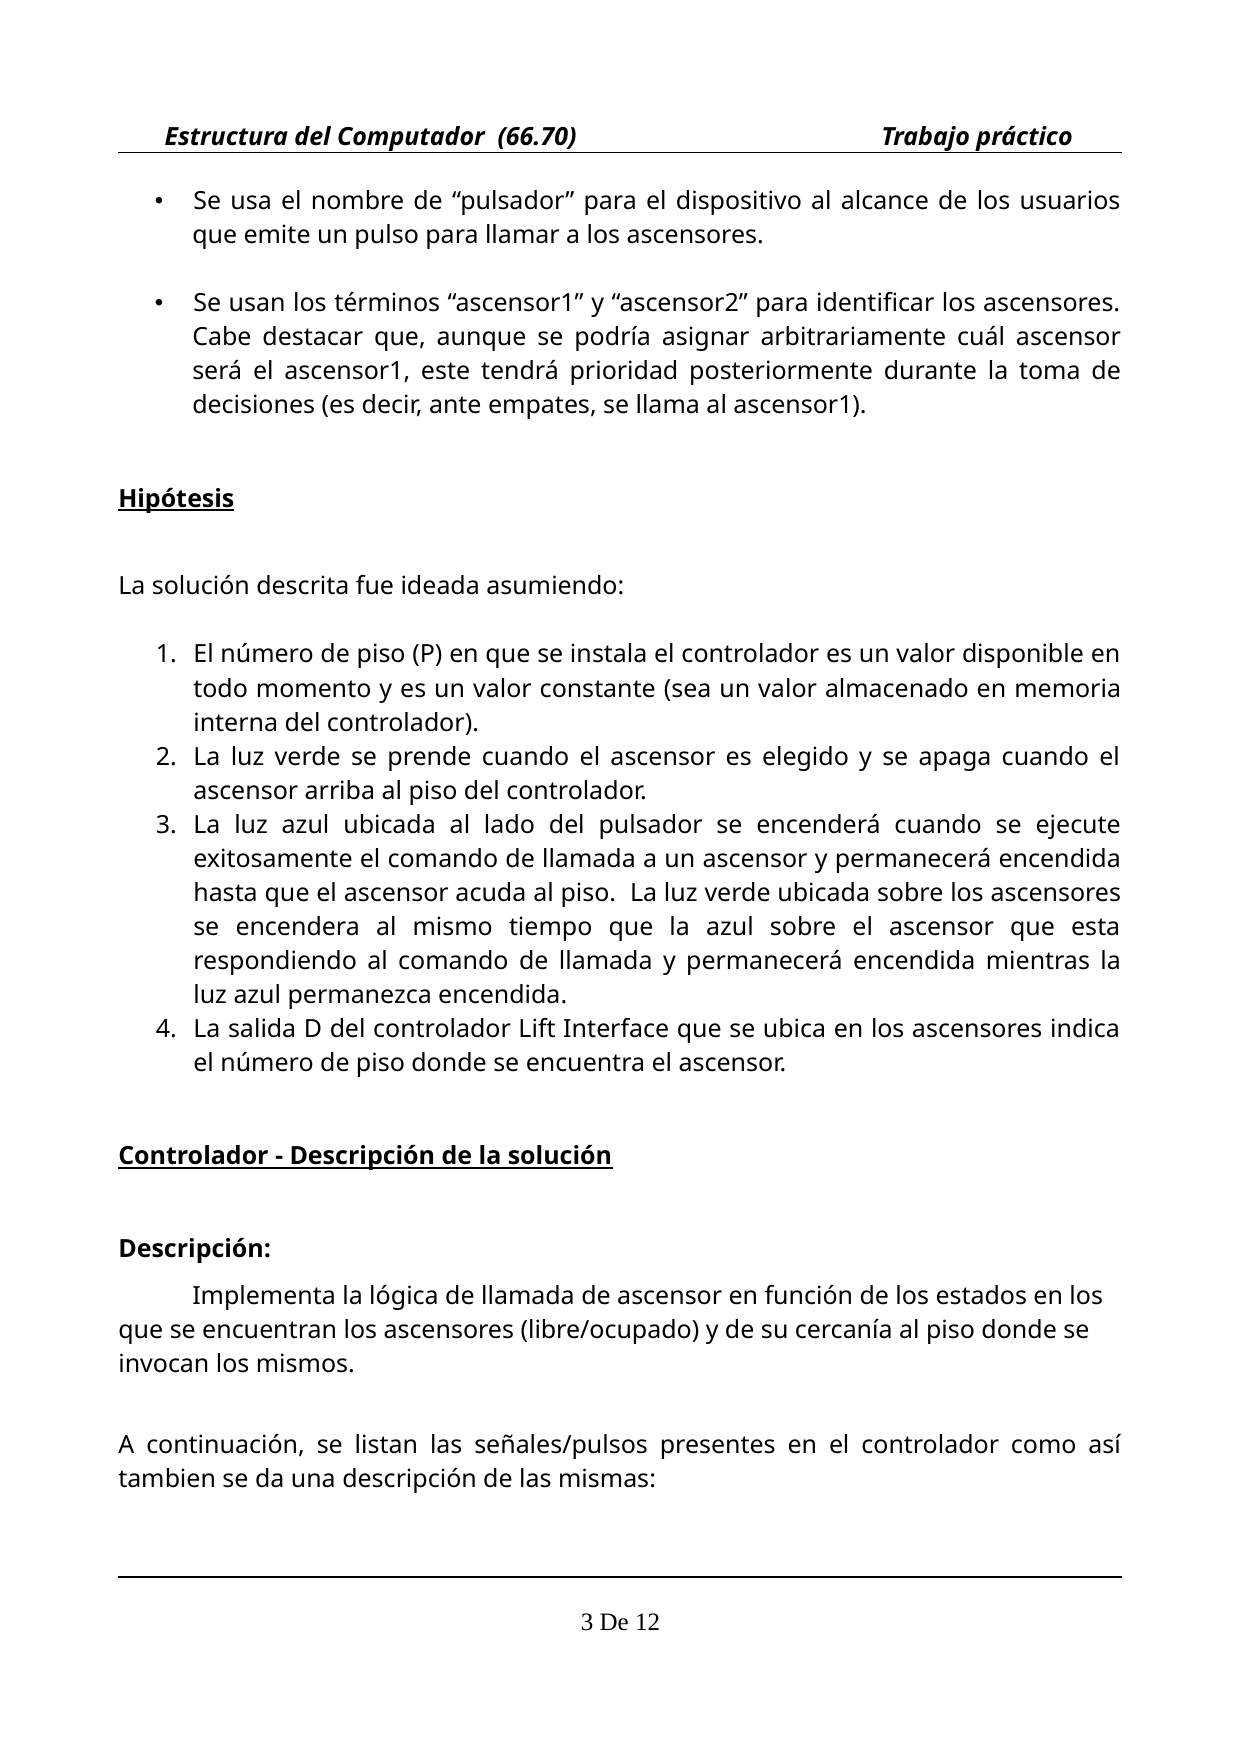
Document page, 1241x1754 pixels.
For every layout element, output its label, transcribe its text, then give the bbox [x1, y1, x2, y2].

subtitle Controlador - Descripción de la solución [118, 1138, 1122, 1172]
list La luz azul ubicada al lado del pulsador se encenderá cuando se ejecute exitosamente el comando de llamada a un ascensor y permanecerá encendida hasta que el ascensor acuda al piso. La luz verde ubicada sobre los ascensores se encendera al mismo tiempo que la azul sobre el ascensor que esta respondiendo al comando de llamada y permanecerá encendida mientras la luz azul permanezca encendida. [156, 806, 1122, 1011]
text La solución descrita fue ideada asumiendo: [118, 568, 1122, 602]
list La luz verde se prende cuando el ascensor es elegido y se apaga cuando el ascensor arriba al piso del controlador. [156, 738, 1122, 806]
text A continuación, se listan las señales/pulsos presentes en el controlador como así tambien se da una descripción de las mismas: [118, 1426, 1122, 1494]
list Se usa el nombre de “pulsador” para el dispositivo al alcance de los usuarios que emite un pulso para llamar a los ascensores. [154, 183, 1122, 251]
list Se usan los términos “ascensor1” y “ascensor2” para identificar los ascensores. Cabe destacar que, aunque se podría asignar arbitrariamente cuál ascensor será el ascensor1, este tendrá prioridad posteriormente durante la toma de decisiones (es decir, ante empates, se llama al ascensor1). [154, 285, 1122, 421]
list La salida D del controlador Lift Interface que se ubica en los ascensores indica el número de piso donde se encuentra el ascensor. [156, 1011, 1122, 1079]
text Implementa la lógica de llamada de ascensor en función de los estados en los que se encuentran los ascensores (libre/ocupado) y de su cercanía al piso donde se invocan los mismos. [118, 1278, 1122, 1380]
list El número de piso (P) en que se instala el controlador es un valor disponible en todo momento y es un valor constante (sea un valor almacenado en memoria interna del controlador). [156, 636, 1122, 738]
text Descripción: [118, 1231, 1122, 1265]
subtitle Hipótesis [118, 480, 1122, 514]
